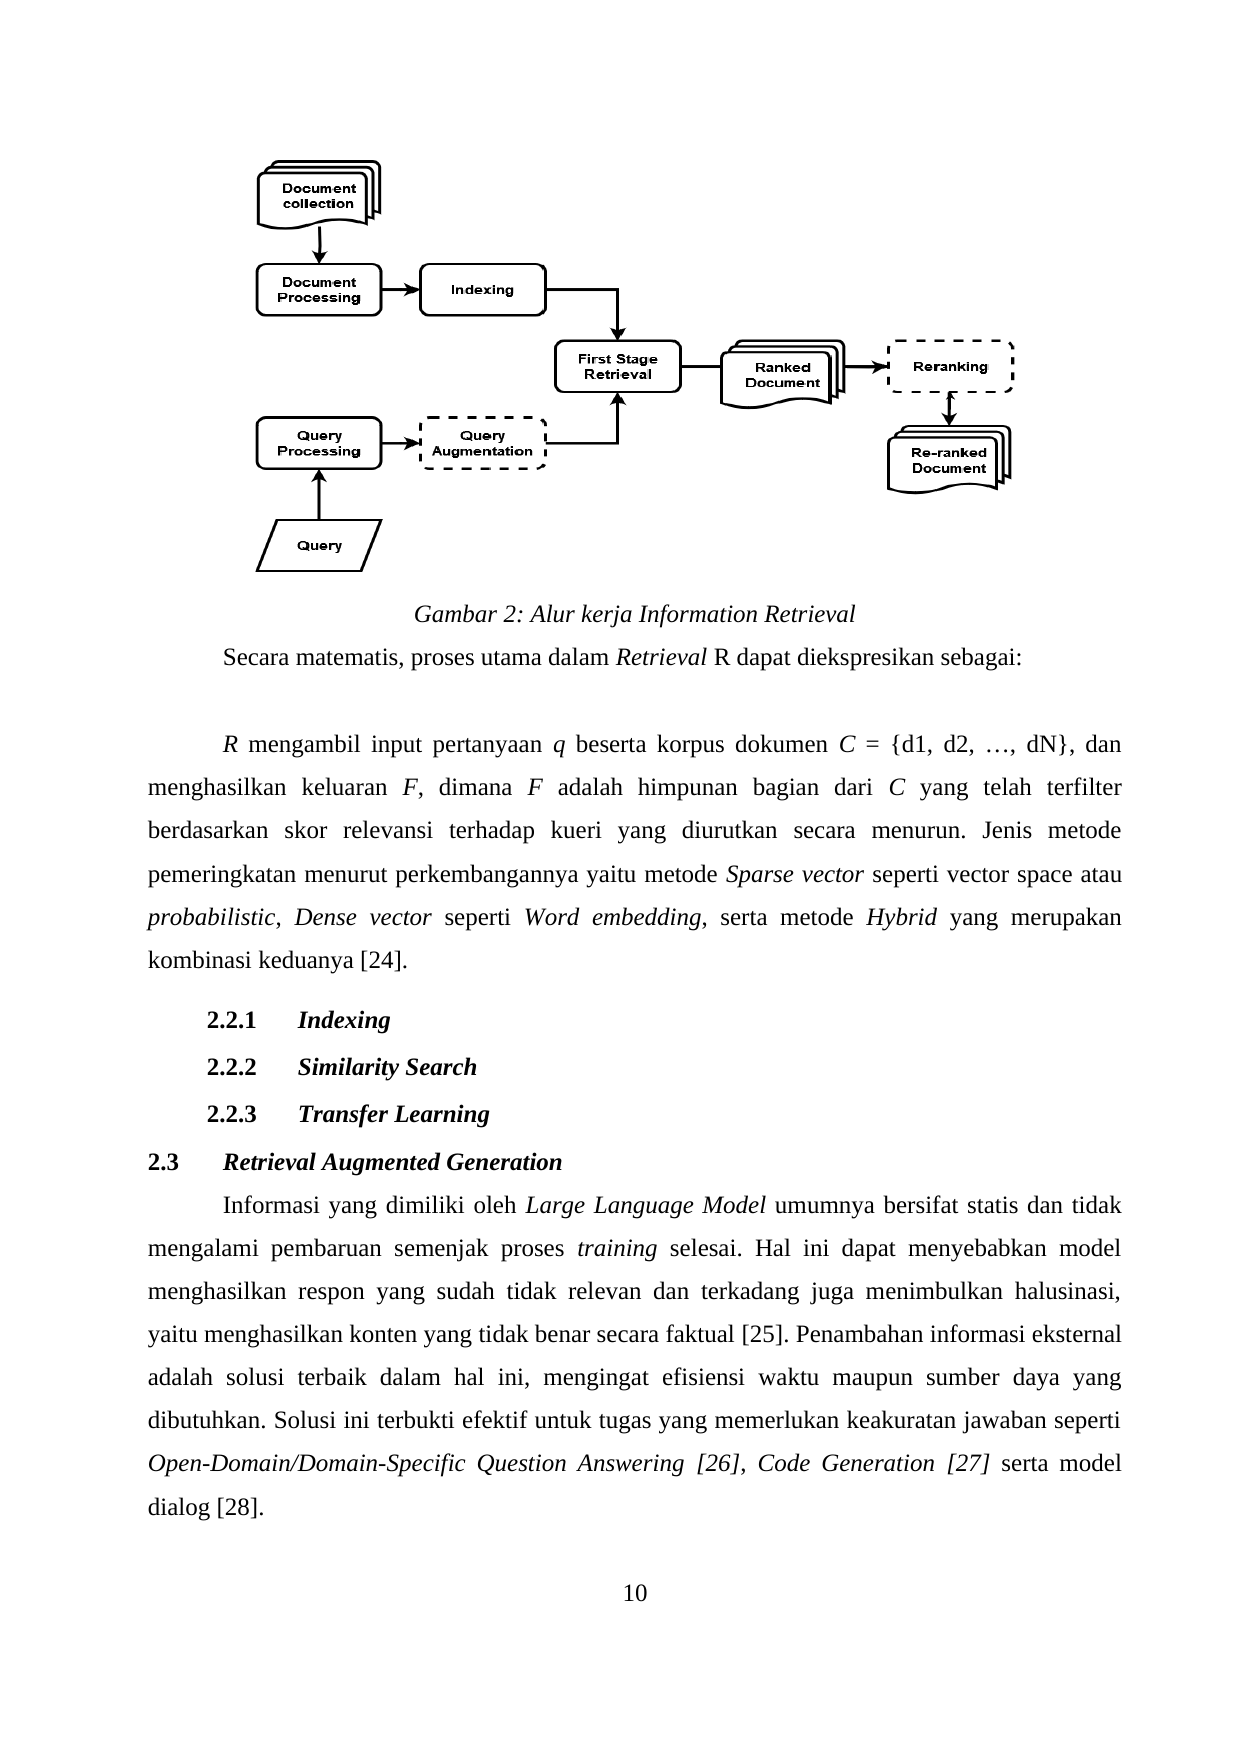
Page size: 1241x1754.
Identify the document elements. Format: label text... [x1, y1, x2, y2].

picture [255, 160, 1015, 572]
subtitle Indexing [207, 1005, 1122, 1033]
text Secara matematis, proses utama dalam Retrieval R dapat diekspresikan sebagai: [148, 642, 1122, 671]
subtitle Retrieval Augmented Generation [148, 1147, 1122, 1175]
text Gambar 2: Alur kerja Information Retrieval [255, 572, 1014, 627]
subtitle Similarity Search [207, 1052, 1122, 1081]
subtitle Transfer Learning [207, 1099, 1122, 1128]
text R mengambil input pertanyaan q beserta korpus dokumen C = {d1, d2, …, dN}, dan menghasilkan keluaran F, dimana F adalah himpunan bagian dari C yang telah terfilter berdasarkan skor relevansi terhadap kueri yang diurutkan secara menurun. Jenis metode pemeringkatan menurut perkembangannya yaitu metode Sparse vector seperti vector space atau probabilistic, Dense vector seperti Word embedding, serta metode Hybrid yang merupakan kombinasi keduanya [24]. [148, 729, 1122, 974]
text Informasi yang dimiliki oleh Large Language Model umumnya bersifat statis dan tidak mengalami pembaruan semenjak proses training selesai. Hal ini dapat menyebabkan model menghasilkan respon yang sudah tidak relevan dan terkadang juga menimbulkan halusinasi, yaitu menghasilkan konten yang tidak benar secara faktual [25]. Penambahan informasi eksternal adalah solusi terbaik dalam hal ini, mengingat efisiensi waktu maupun sumber daya yang dibutuhkan. Solusi ini terbukti efektif untuk tugas yang memerlukan keakuratan jawaban seperti Open-Domain/Domain-Specific Question Answering [26], Code Generation [27] serta model dialog [28]. [148, 1190, 1122, 1520]
